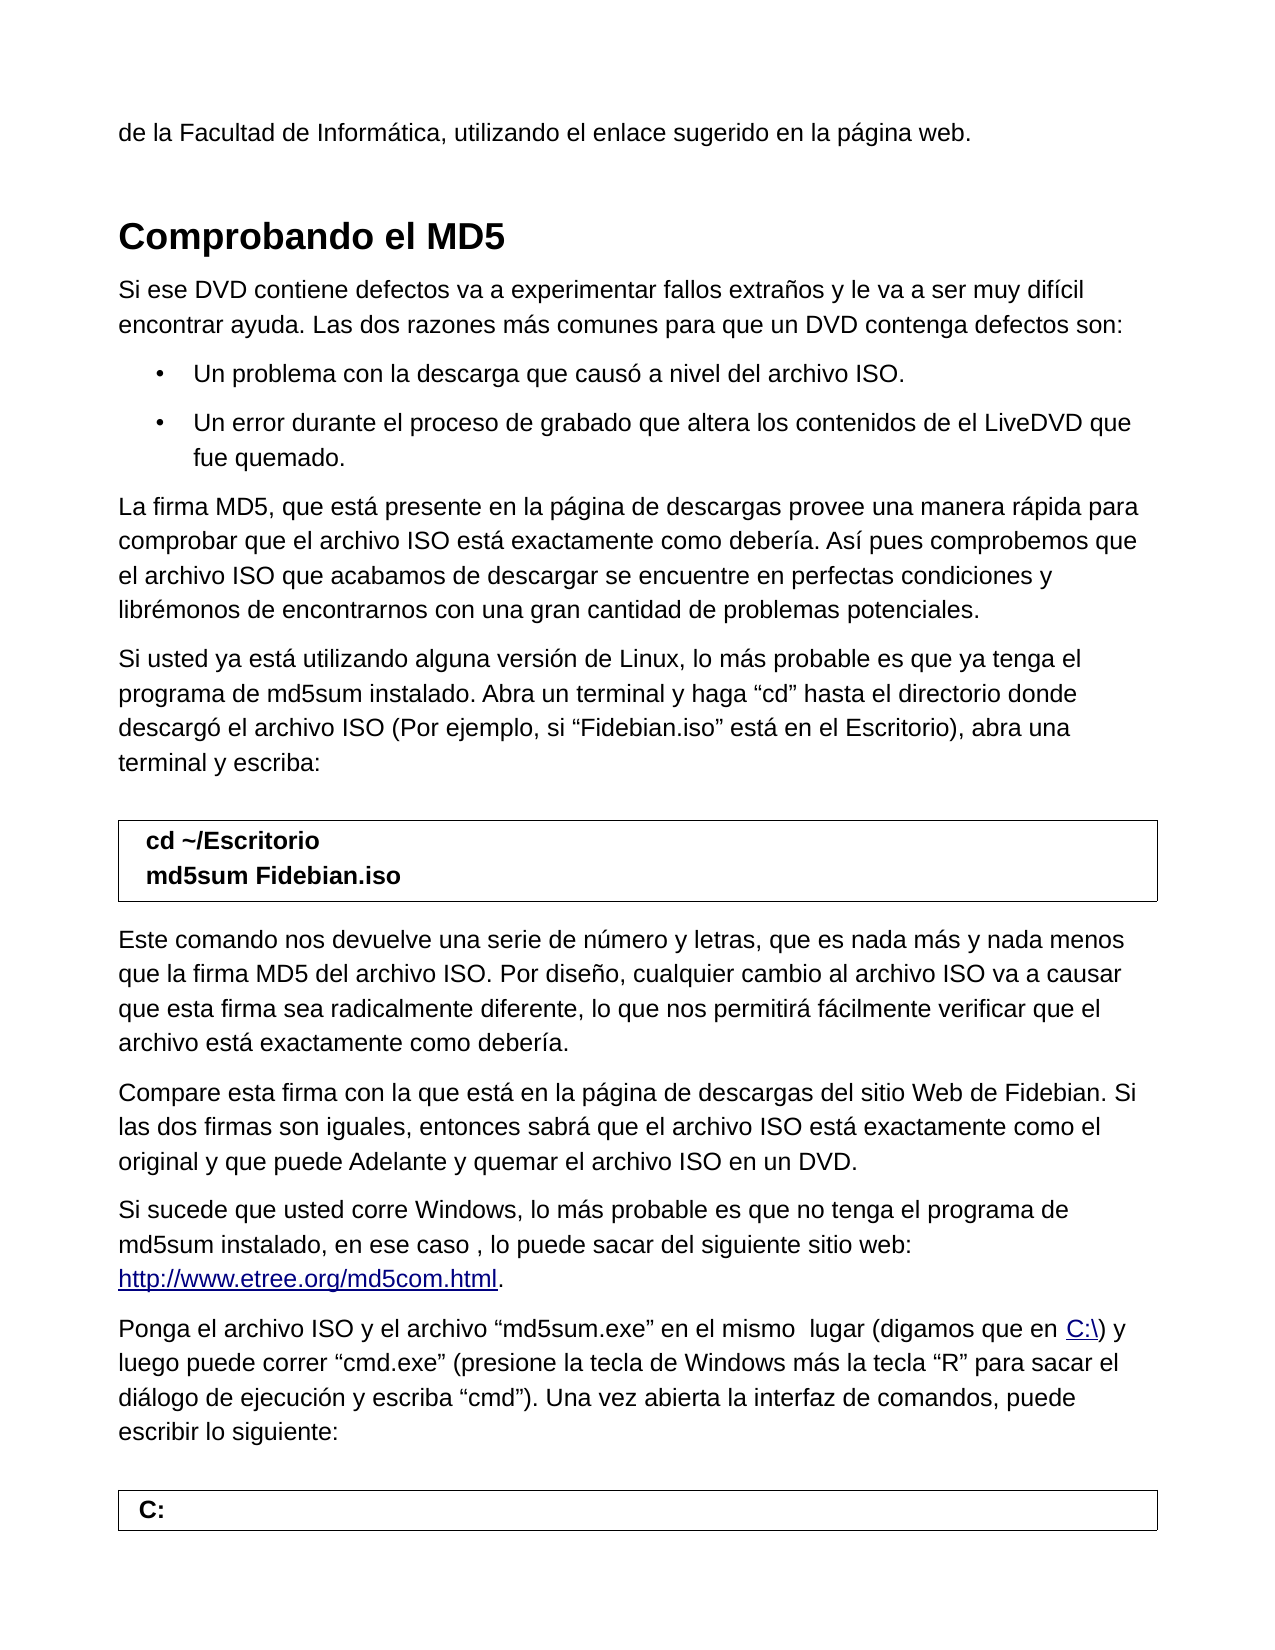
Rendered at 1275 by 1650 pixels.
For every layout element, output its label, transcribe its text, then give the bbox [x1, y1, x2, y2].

text Si usted ya está utilizando alguna versión de Linux, lo más probable es que ya tenga el programa de md5sum instalado. Abra un terminal y haga “cd” hasta el directorio donde descargó el archivo ISO (Por ejemplo, si “Fidebian.iso” está en el Escritorio), abra una terminal y escriba: [118, 644, 1157, 776]
text Si ese DVD contiene defectos va a experimentar fallos extraños y le va a ser muy difícil encontrar ayuda. Las dos razones más comunes para que un DVD contenga defectos son: [118, 275, 1157, 338]
text La firma MD5, que está presente en la página de descargas provee una manera rápida para comprobar que el archivo ISO está exactamente como debería. Así pues comprobemos que el archivo ISO que acabamos de descargar se encuentre en perfectas condiciones y librémonos de encontrarnos con una gran cantidad de problemas potenciales. [118, 492, 1157, 624]
text Ponga el archivo ISO y el archivo “md5sum.exe” en el mismo lugar (digamos que en C:\) y luego puede correr “cmd.exe” (presione la tecla de Windows más la tecla “R” para sacar el diálogo de ejecución y escriba “cmd”). Una vez abierta la interfaz de comandos, puede escribir lo siguiente: [118, 1313, 1157, 1446]
text Compare esta firma con la que está en la página de descargas del sitio Web de Fidebian. Si las dos firmas son iguales, entonces sabrá que el archivo ISO está exactamente como el original y que puede Adelante y quemar el archivo ISO en un DVD. [118, 1077, 1157, 1175]
text Este comando nos devuelve una serie de número y letras, que es nada más y nada menos que la firma MD5 del archivo ISO. Por diseño, cualquier cambio al archivo ISO va a causar que esta firma sea radicalmente diferente, lo que nos permitirá fácilmente verificar que el archivo está exactamente como debería. [118, 925, 1157, 1057]
list Un problema con la descarga que causó a nivel del archivo ISO. [156, 359, 1157, 388]
list Un error durante el proceso de grabado que altera los contenidos de el LiveDVD que fue quemado. [156, 408, 1157, 471]
subtitle Comprobando el MD5 [118, 214, 1157, 258]
table_header C: [119, 1491, 1157, 1530]
text Si sucede que usted corre Windows, lo más probable es que no tenga el programa de md5sum instalado, en ese caso , lo puede sacar del siguiente sitio web: http://www.etree.org/md5com.html. [118, 1196, 1157, 1293]
table_header cd ~/Escritorio md5sum Fidebian.iso [119, 821, 1157, 901]
text de la Facultad de Informática, utilizando el enlace sugerido en la página web. [118, 118, 1157, 147]
